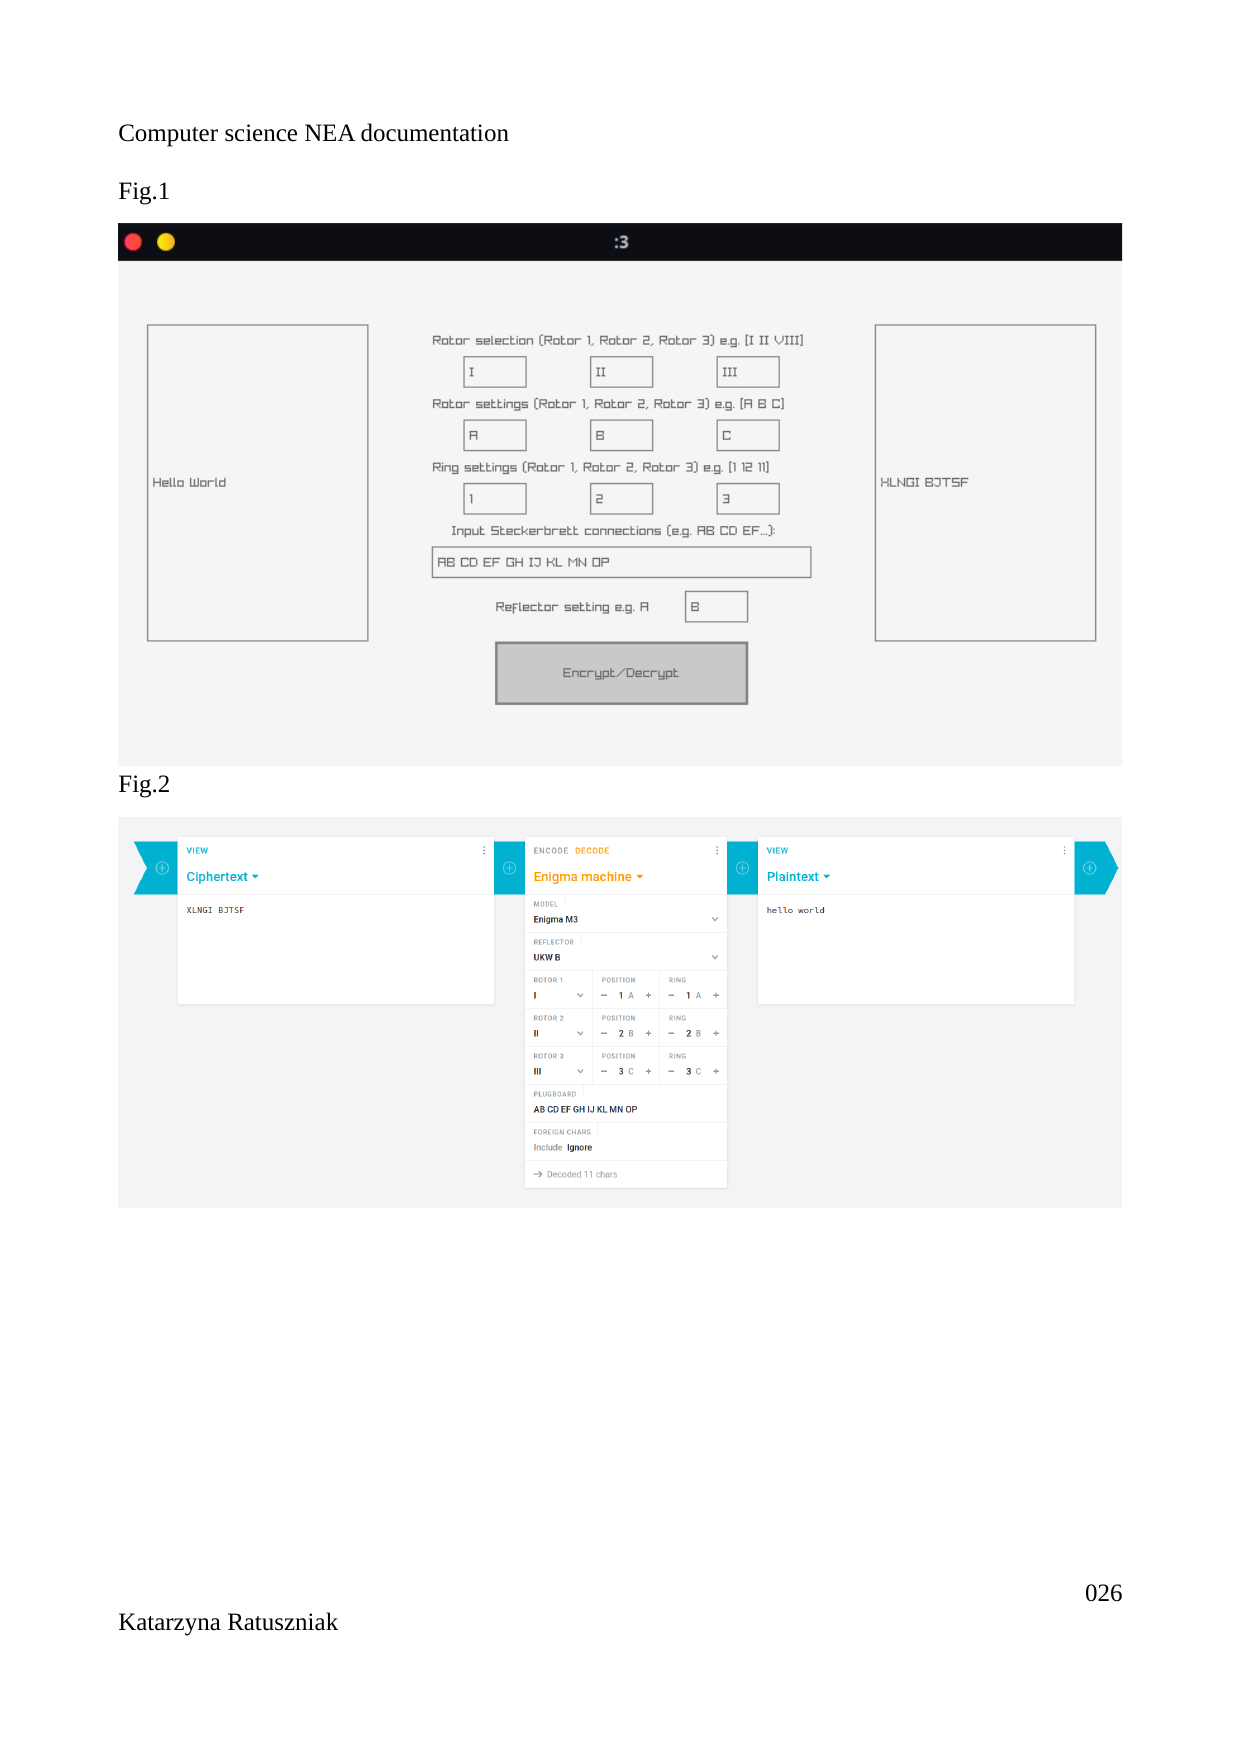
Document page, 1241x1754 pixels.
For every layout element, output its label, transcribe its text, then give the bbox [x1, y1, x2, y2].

text Fig.1 [118, 176, 1122, 205]
picture [118, 817, 1123, 1208]
text Fig.2 [118, 766, 1122, 798]
picture [118, 223, 1123, 766]
